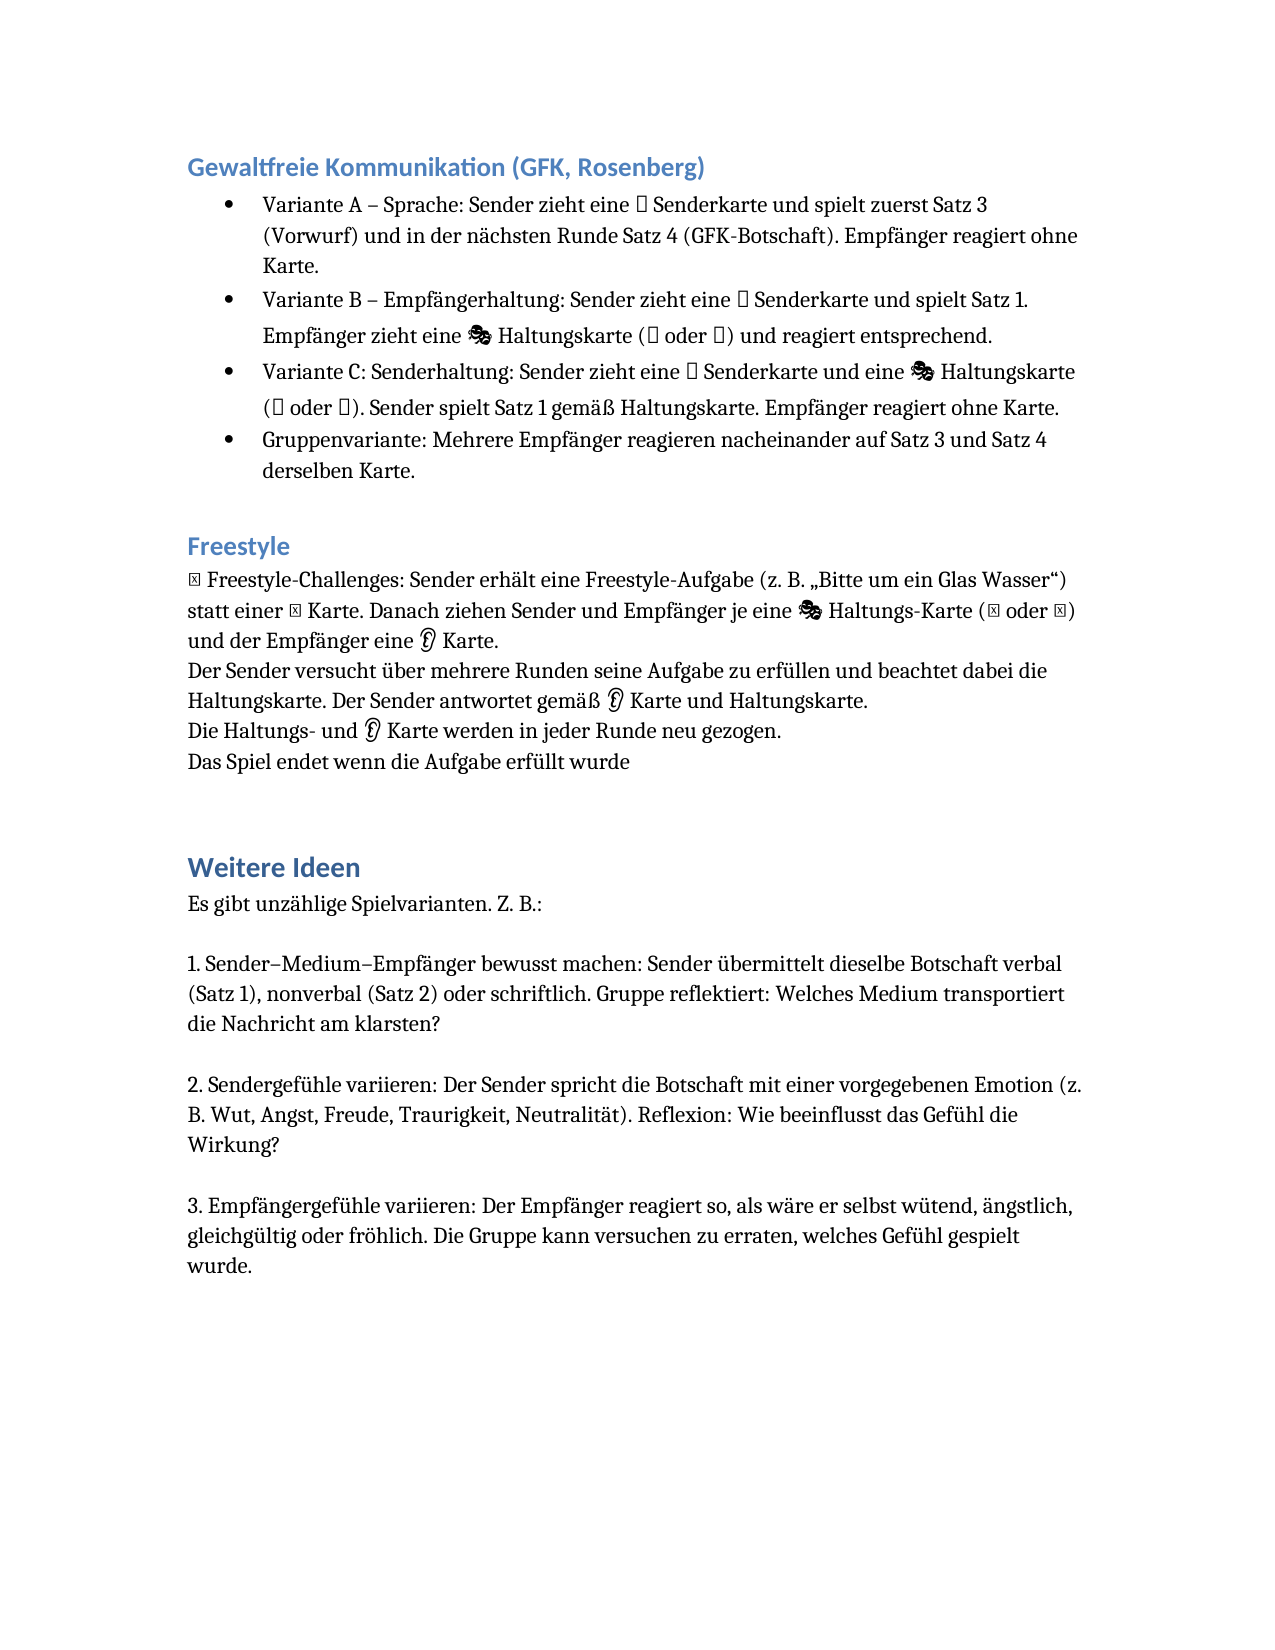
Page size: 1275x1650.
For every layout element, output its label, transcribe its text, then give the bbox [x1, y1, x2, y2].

list Variante A – Sprache: Sender zieht eine 📨 Senderkarte und spielt zuerst Satz 3 (Vorwurf) und in der nächsten Runde Satz 4 (GFK-Botschaft). Empfänger reagiert ohne Karte. [225, 188, 1087, 279]
subtitle Weitere Ideen [187, 849, 1087, 885]
text 🎲 Freestyle-Challenges: Sender erhält eine Freestyle-Aufgabe (z. B. „Bitte um ein Glas Wasser“) statt einer 📨 Karte. Danach ziehen Sender und Empfänger je eine 🎭 Haltungs-Karte (🦒 oder 🐺) und der Empfänger eine 👂 Karte. Der Sender versucht über mehrere Runden seine Aufgabe zu erfüllen und beachtet dabei die Haltungskarte. Der Sender antwortet gemäß 👂 Karte und Haltungskarte. Die Haltungs- und 👂 Karte werden in jeder Runde neu gezogen. Das Spiel endet wenn die Aufgabe erfüllt wurde [187, 567, 1087, 775]
list Variante B – Empfängerhaltung: Sender zieht eine 📨 Senderkarte und spielt Satz 1. Empfänger zieht eine 🎭 Haltungskarte (🦒 oder 🐺) und reagiert entsprechend. [225, 283, 1087, 351]
subtitle Freestyle [187, 529, 1087, 562]
subtitle Gewaltfreie Kommunikation (GFK, Rosenberg) [187, 150, 1087, 183]
text Es gibt unzählige Spielvarianten. Z. B.: 1. Sender–Medium–Empfänger bewusst machen: Sender übermittelt dieselbe Botschaft verbal (Satz 1), nonverbal (Satz 2) oder schriftlich. Gruppe reflektiert: Welches Medium transportiert die Nachricht am klarsten? 2. Sendergefühle variieren: Der Sender spricht die Botschaft mit einer vorgegebenen Emotion (z. B. Wut, Angst, Freude, Traurigkeit, Neutralität). Reflexion: Wie beeinflusst das Gefühl die Wirkung? 3. Empfängergefühle variieren: Der Empfänger reagiert so, als wäre er selbst wütend, ängstlich, gleichgültig oder fröhlich. Die Gruppe kann versuchen zu erraten, welches Gefühl gespielt wurde. [187, 890, 1087, 1340]
list Variante C: Senderhaltung: Sender zieht eine 📨 Senderkarte und eine 🎭 Haltungskarte (🦒 oder 🐺). Sender spielt Satz 1 gemäß Haltungskarte. Empfänger reagiert ohne Karte. [225, 355, 1087, 422]
list Gruppenvariante: Mehrere Empfänger reagieren nacheinander auf Satz 3 und Satz 4 derselben Karte. [225, 427, 1087, 484]
